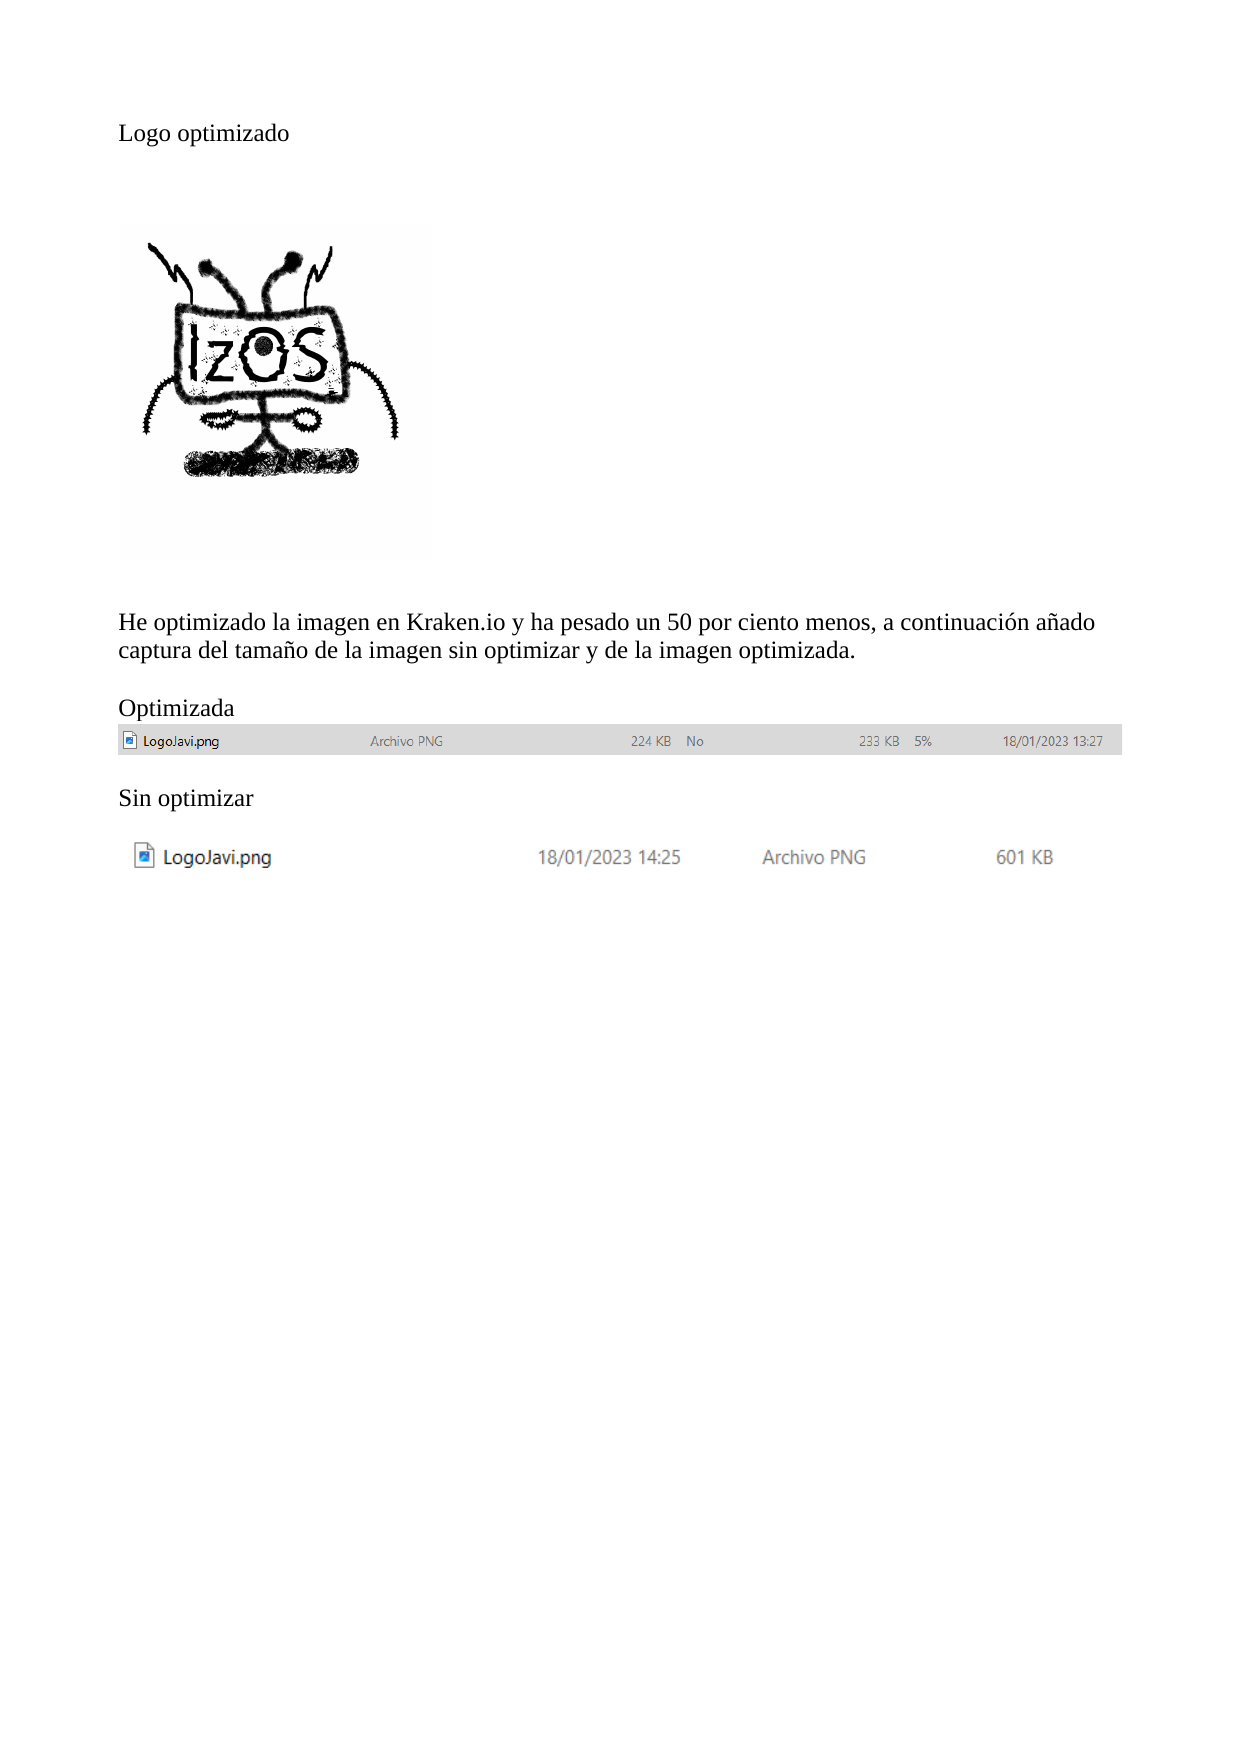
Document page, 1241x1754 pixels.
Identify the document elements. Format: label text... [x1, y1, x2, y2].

picture [117, 836, 1070, 877]
picture [118, 721, 1123, 755]
text Optimizada [118, 693, 1122, 721]
picture [120, 224, 432, 296]
text He optimizado la imagen en Kraken.io y ha pesado un 50 por ciento menos, a continuación añado captura del tamaño de la imagen sin optimizar y de la imagen optimizada. [118, 607, 1122, 664]
text Logo optimizado [118, 118, 1122, 147]
text Sin optimizar [118, 783, 1122, 812]
